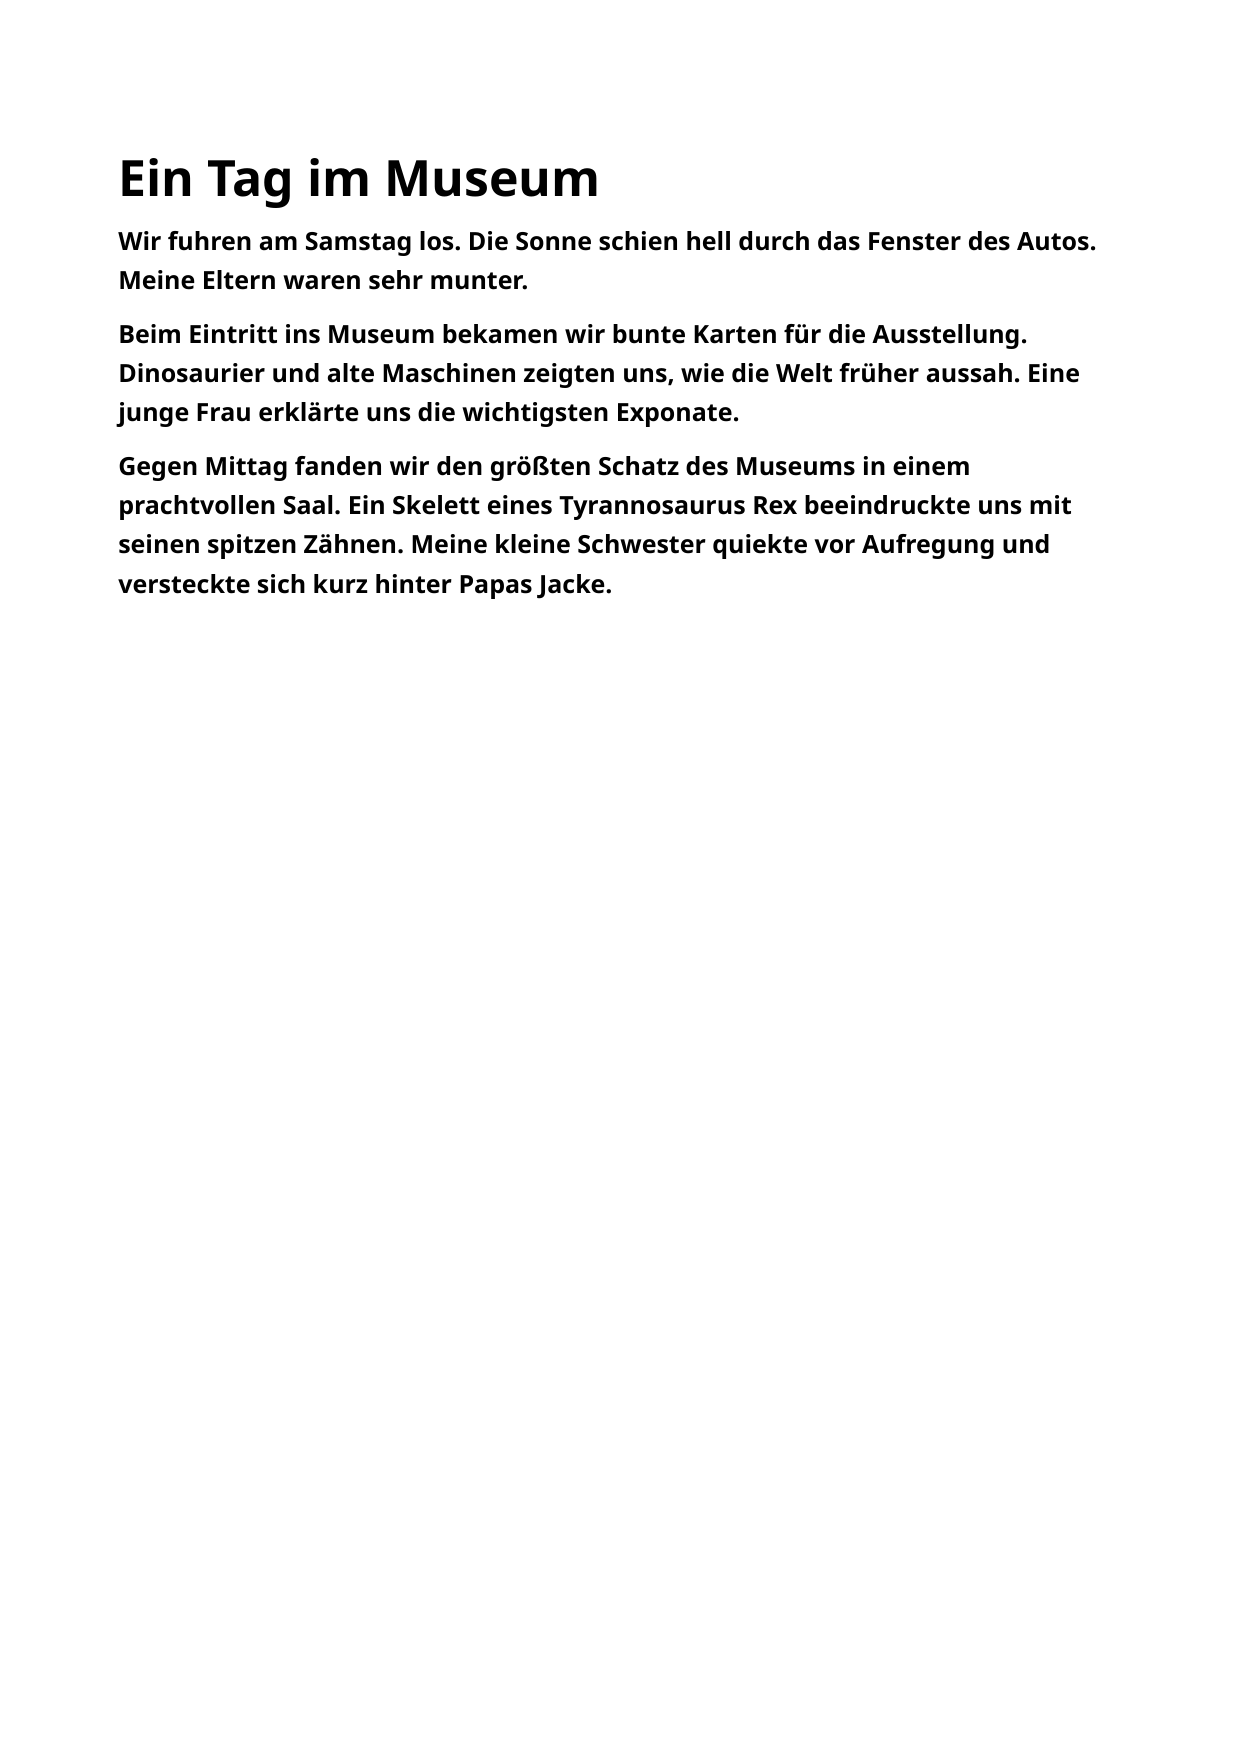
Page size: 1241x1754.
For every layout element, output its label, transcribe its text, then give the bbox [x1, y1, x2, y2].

text Wir fuhren am Samstag los. Die Sonne schien hell durch das Fenster des Autos. Meine Eltern waren sehr munter. [118, 224, 1122, 297]
subtitle Ein Tag im Museum [118, 143, 1122, 211]
text Beim Eintritt ins Museum bekamen wir bunte Karten für die Ausstellung. Dinosaurier und alte Maschinen zeigten uns, wie die Welt früher aussah. Eine junge Frau erklärte uns die wichtigsten Exponate. [118, 317, 1122, 429]
text Gegen Mittag fanden wir den größten Schatz des Museums in einem prachtvollen Saal. Ein Skelett eines Tyrannosaurus Rex beeindruckte uns mit seinen spitzen Zähnen. Meine kleine Schwester quiekte vor Aufregung und versteckte sich kurz hinter Papas Jacke. [118, 449, 1122, 600]
